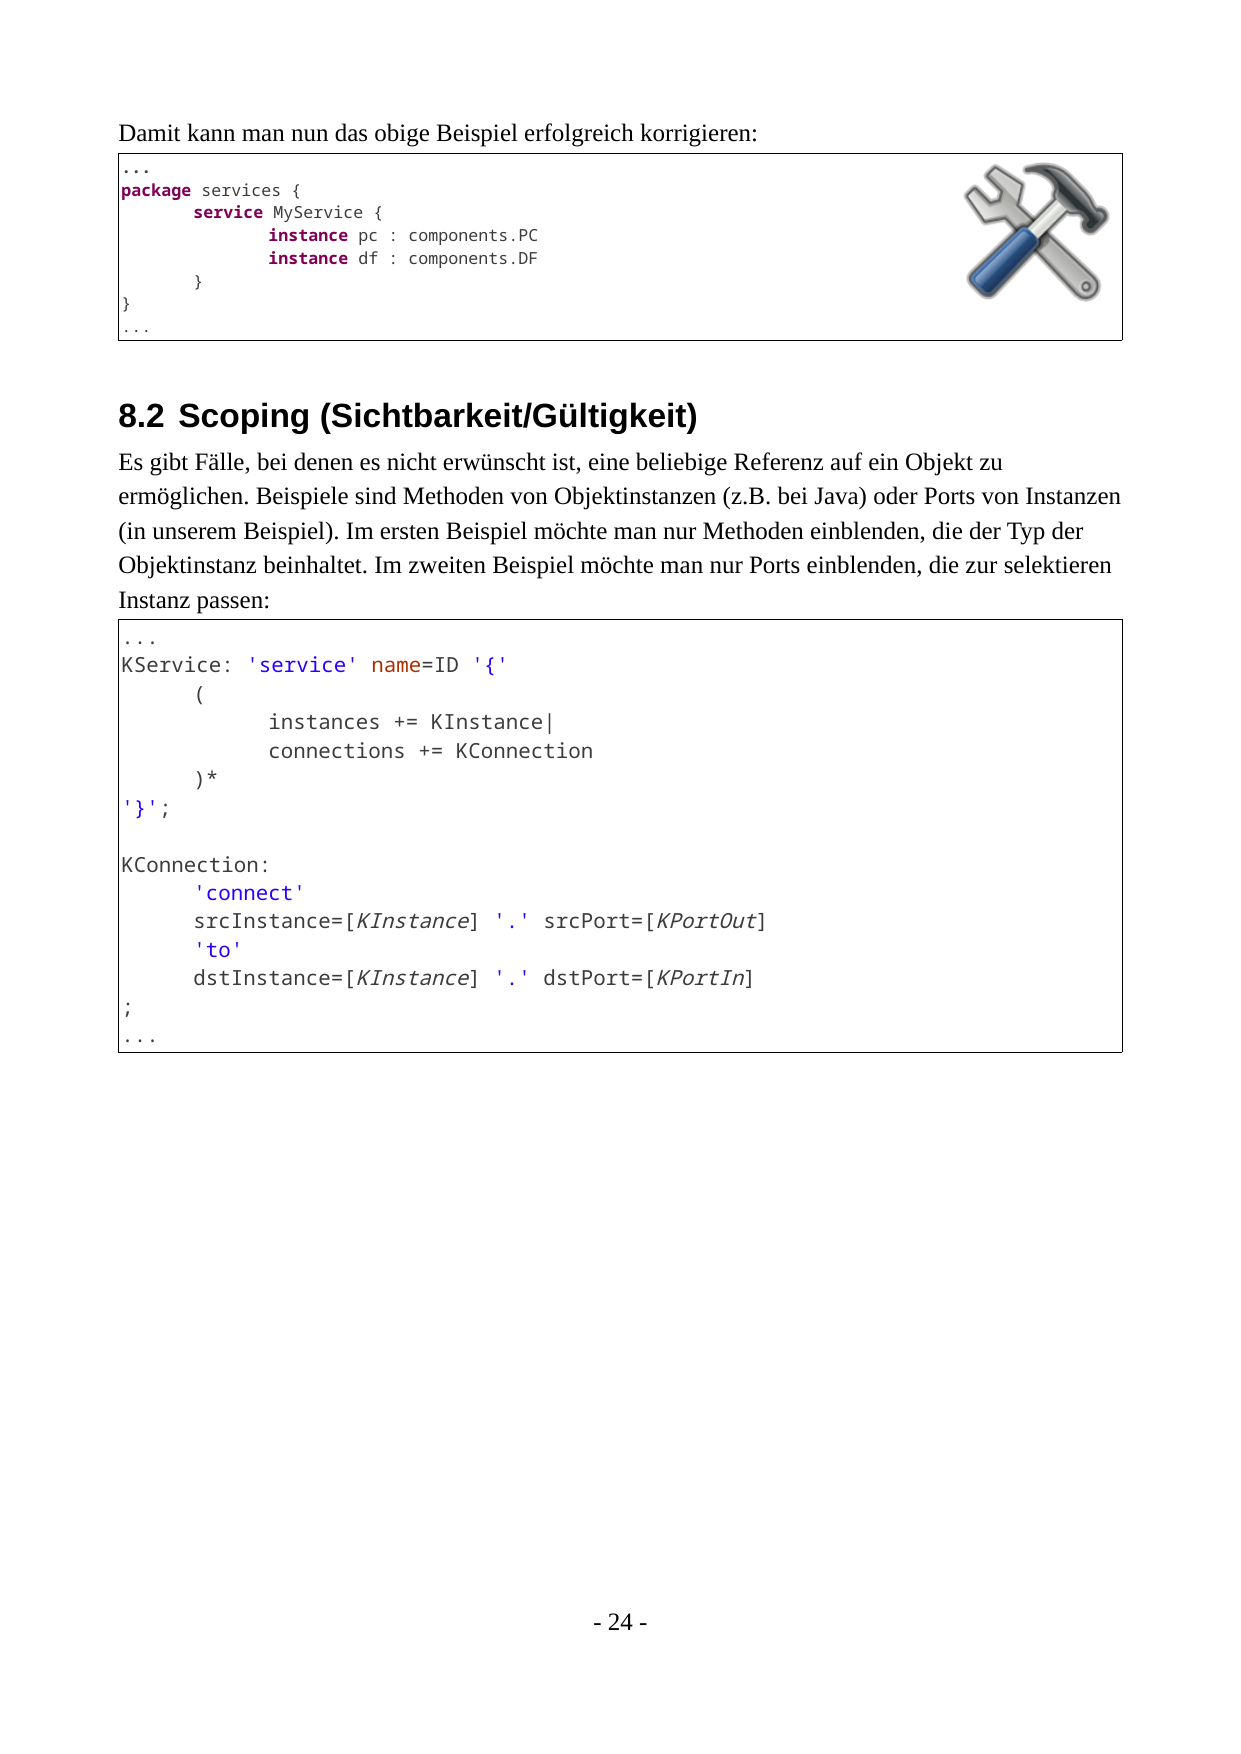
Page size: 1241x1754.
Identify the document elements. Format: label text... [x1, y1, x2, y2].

text ; [119, 989, 1122, 1017]
text 'connect' [119, 875, 1122, 903]
text service MyService { [119, 198, 962, 221]
text KConnection: [119, 847, 1122, 875]
text srcInstance=[KInstance] '.' srcPort=[KPortOut] [119, 903, 1122, 932]
text instances += KInstance| [119, 704, 1122, 733]
text package services { [119, 175, 962, 198]
text ... [119, 312, 1122, 340]
text ... [119, 1017, 1122, 1052]
text Damit kann man nun das obige Beispiel erfolgreich korrigieren: [118, 118, 1122, 147]
text ... [119, 620, 1122, 648]
text instance pc : components.PC [119, 221, 962, 243]
text } [119, 289, 1122, 312]
subtitle Scoping (Sichtbarkeit/Gültigkeit) [118, 396, 1122, 434]
text ( [119, 676, 1122, 704]
text '}'; [119, 790, 1122, 821]
text KService: 'service' name=ID '{' [119, 648, 1122, 676]
text ... [119, 154, 1122, 175]
text Es gibt Fälle, bei denen es nicht erwünscht ist, eine beliebige Referenz auf ein Objekt zu ermöglichen. Beispiele sind Methoden von Objektinstanzen (z.B. bei Java) oder Ports von Instanzen (in unserem Beispiel). Im ersten Beispiel möchte man nur Methoden einblenden, die der Typ der Objektinstanz beinhaltet. Im zweiten Beispiel möchte man nur Ports einblenden, die zur selektieren Instanz passen: [118, 447, 1122, 613]
text } [119, 266, 962, 289]
text instance df : components.DF [119, 243, 962, 266]
text dstInstance=[KInstance] '.' dstPort=[KPortIn] [119, 960, 1122, 989]
picture [962, 156, 1111, 305]
text )* [119, 761, 1122, 790]
text 'to' [119, 932, 1122, 960]
text connections += KConnection [119, 733, 1122, 761]
text [1111, 266, 1122, 289]
